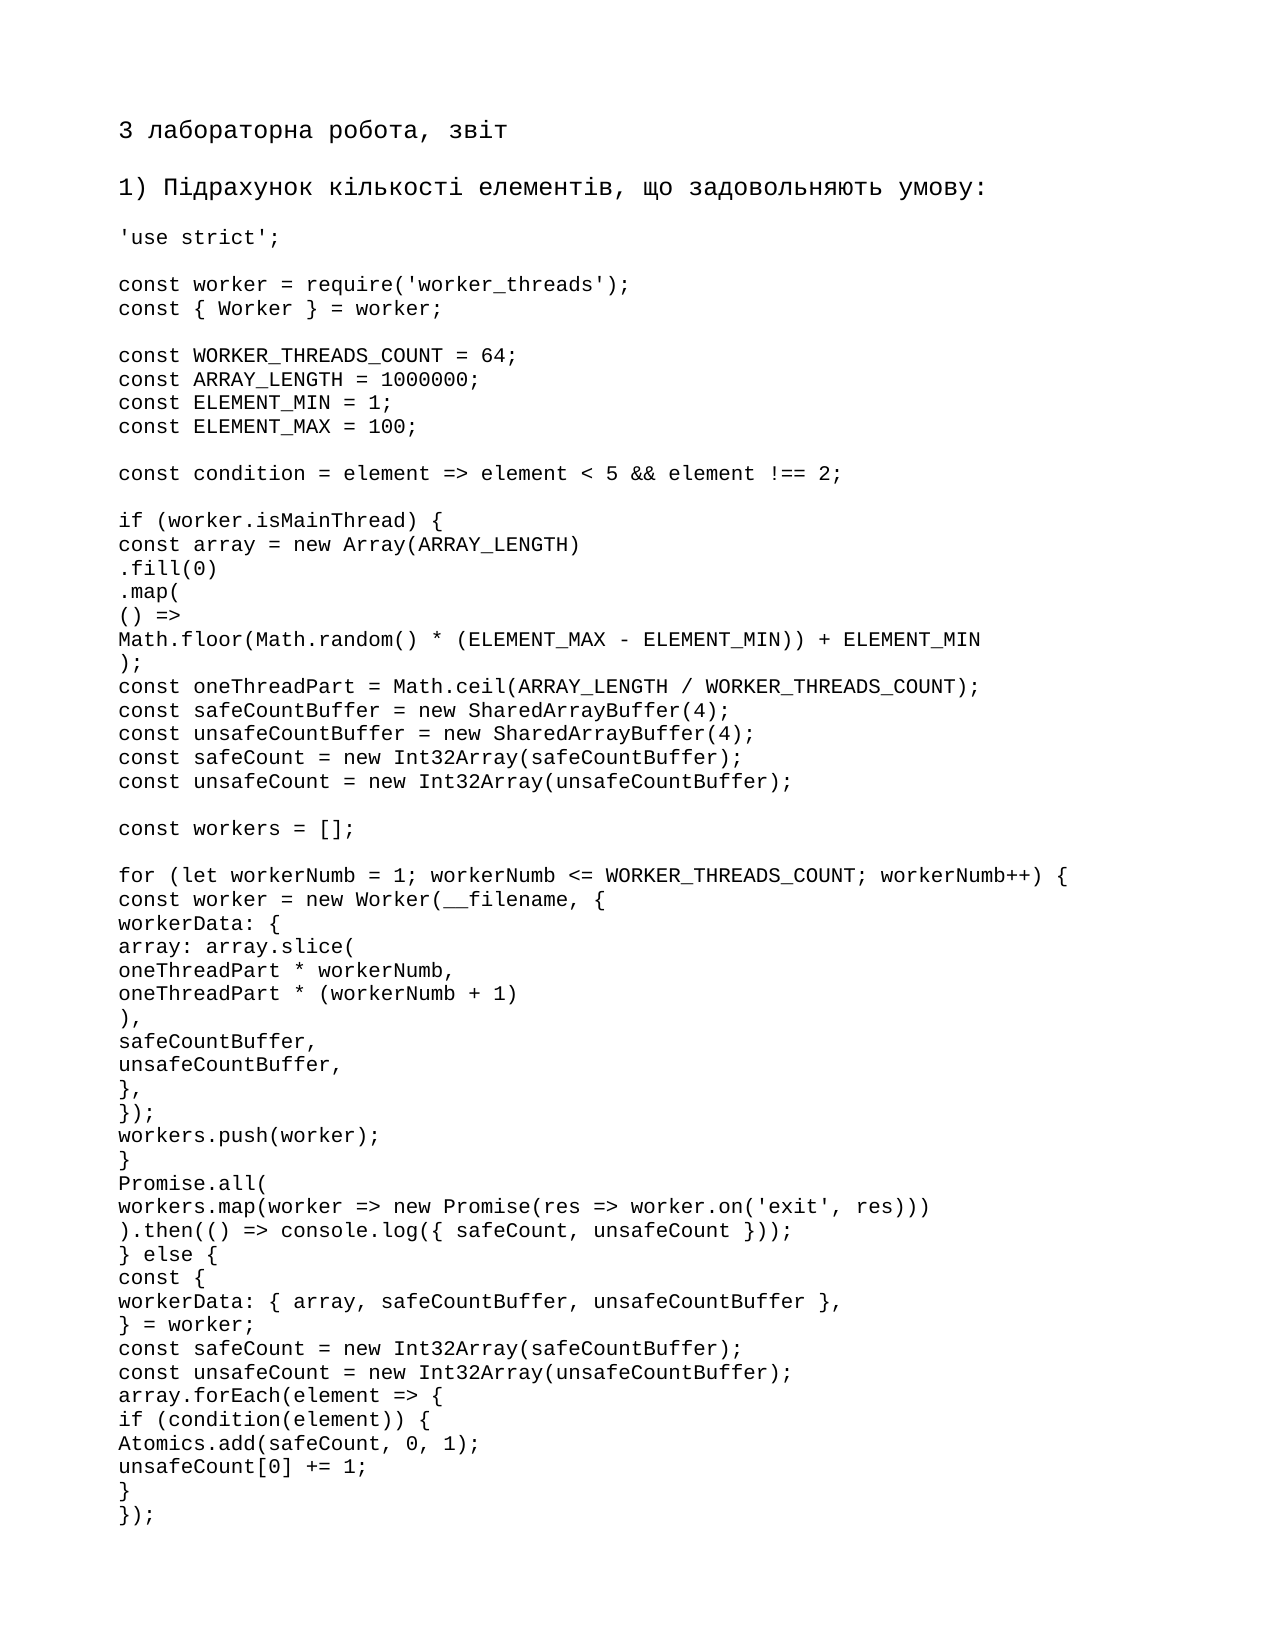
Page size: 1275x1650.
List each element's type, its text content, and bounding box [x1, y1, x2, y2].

text array.forEach(element => { [118, 1385, 1157, 1409]
text oneThreadPart * workerNumb, [118, 960, 1157, 983]
text const unsafeCount = new Int32Array(unsafeCountBuffer); [118, 771, 1157, 794]
text ); [118, 652, 1157, 676]
text for (let workerNumb = 1; workerNumb <= WORKER_THREADS_COUNT; workerNumb++) { [118, 865, 1157, 889]
text const { Worker } = worker; [118, 298, 1157, 321]
text }); [118, 1504, 1157, 1527]
text array: array.slice( [118, 936, 1157, 960]
text const unsafeCount = new Int32Array(unsafeCountBuffer); [118, 1362, 1157, 1385]
text oneThreadPart * (workerNumb + 1) [118, 983, 1157, 1007]
text } [118, 1149, 1157, 1173]
text const ELEMENT_MAX = 100; [118, 416, 1157, 439]
text const ARRAY_LENGTH = 1000000; [118, 369, 1157, 392]
text unsafeCountBuffer, [118, 1054, 1157, 1078]
text Promise.all( [118, 1173, 1157, 1196]
text .fill(0) [118, 558, 1157, 581]
text }); [118, 1102, 1157, 1125]
text if (worker.isMainThread) { [118, 511, 1157, 534]
text Atomics.add(safeCount, 0, 1); [118, 1433, 1157, 1456]
text const array = new Array(ARRAY_LENGTH) [118, 534, 1157, 558]
text } [118, 1480, 1157, 1504]
text () => [118, 605, 1157, 629]
text } = worker; [118, 1314, 1157, 1338]
text const condition = element => element < 5 && element !== 2; [118, 463, 1157, 487]
text workers.push(worker); [118, 1125, 1157, 1149]
text .map( [118, 581, 1157, 605]
text unsafeCount[0] += 1; [118, 1456, 1157, 1480]
text }, [118, 1078, 1157, 1102]
text safeCountBuffer, [118, 1031, 1157, 1054]
text const workers = []; [118, 818, 1157, 842]
text 3 лабораторна робота, звіт [118, 118, 1157, 146]
text const safeCount = new Int32Array(safeCountBuffer); [118, 747, 1157, 771]
text Math.floor(Math.random() * (ELEMENT_MAX - ELEMENT_MIN)) + ELEMENT_MIN [118, 629, 1157, 652]
text } else { [118, 1243, 1157, 1267]
text const { [118, 1267, 1157, 1291]
text const oneThreadPart = Math.ceil(ARRAY_LENGTH / WORKER_THREADS_COUNT); [118, 676, 1157, 700]
text const safeCount = new Int32Array(safeCountBuffer); [118, 1338, 1157, 1362]
text const ELEMENT_MIN = 1; [118, 392, 1157, 416]
text ), [118, 1007, 1157, 1031]
text 'use strict'; [118, 227, 1157, 250]
text 1) Підрахунок кількості елементів, що задовольняють умову: [118, 175, 1157, 203]
text const safeCountBuffer = new SharedArrayBuffer(4); [118, 700, 1157, 723]
text if (condition(element)) { [118, 1409, 1157, 1433]
text const worker = require('worker_threads'); [118, 274, 1157, 298]
text workerData: { array, safeCountBuffer, unsafeCountBuffer }, [118, 1291, 1157, 1314]
text workers.map(worker => new Promise(res => worker.on('exit', res))) [118, 1196, 1157, 1220]
text workerData: { [118, 912, 1157, 936]
text const WORKER_THREADS_COUNT = 64; [118, 345, 1157, 369]
text const worker = new Worker(__filename, { [118, 889, 1157, 912]
text const unsafeCountBuffer = new SharedArrayBuffer(4); [118, 723, 1157, 747]
text ).then(() => console.log({ safeCount, unsafeCount })); [118, 1220, 1157, 1243]
